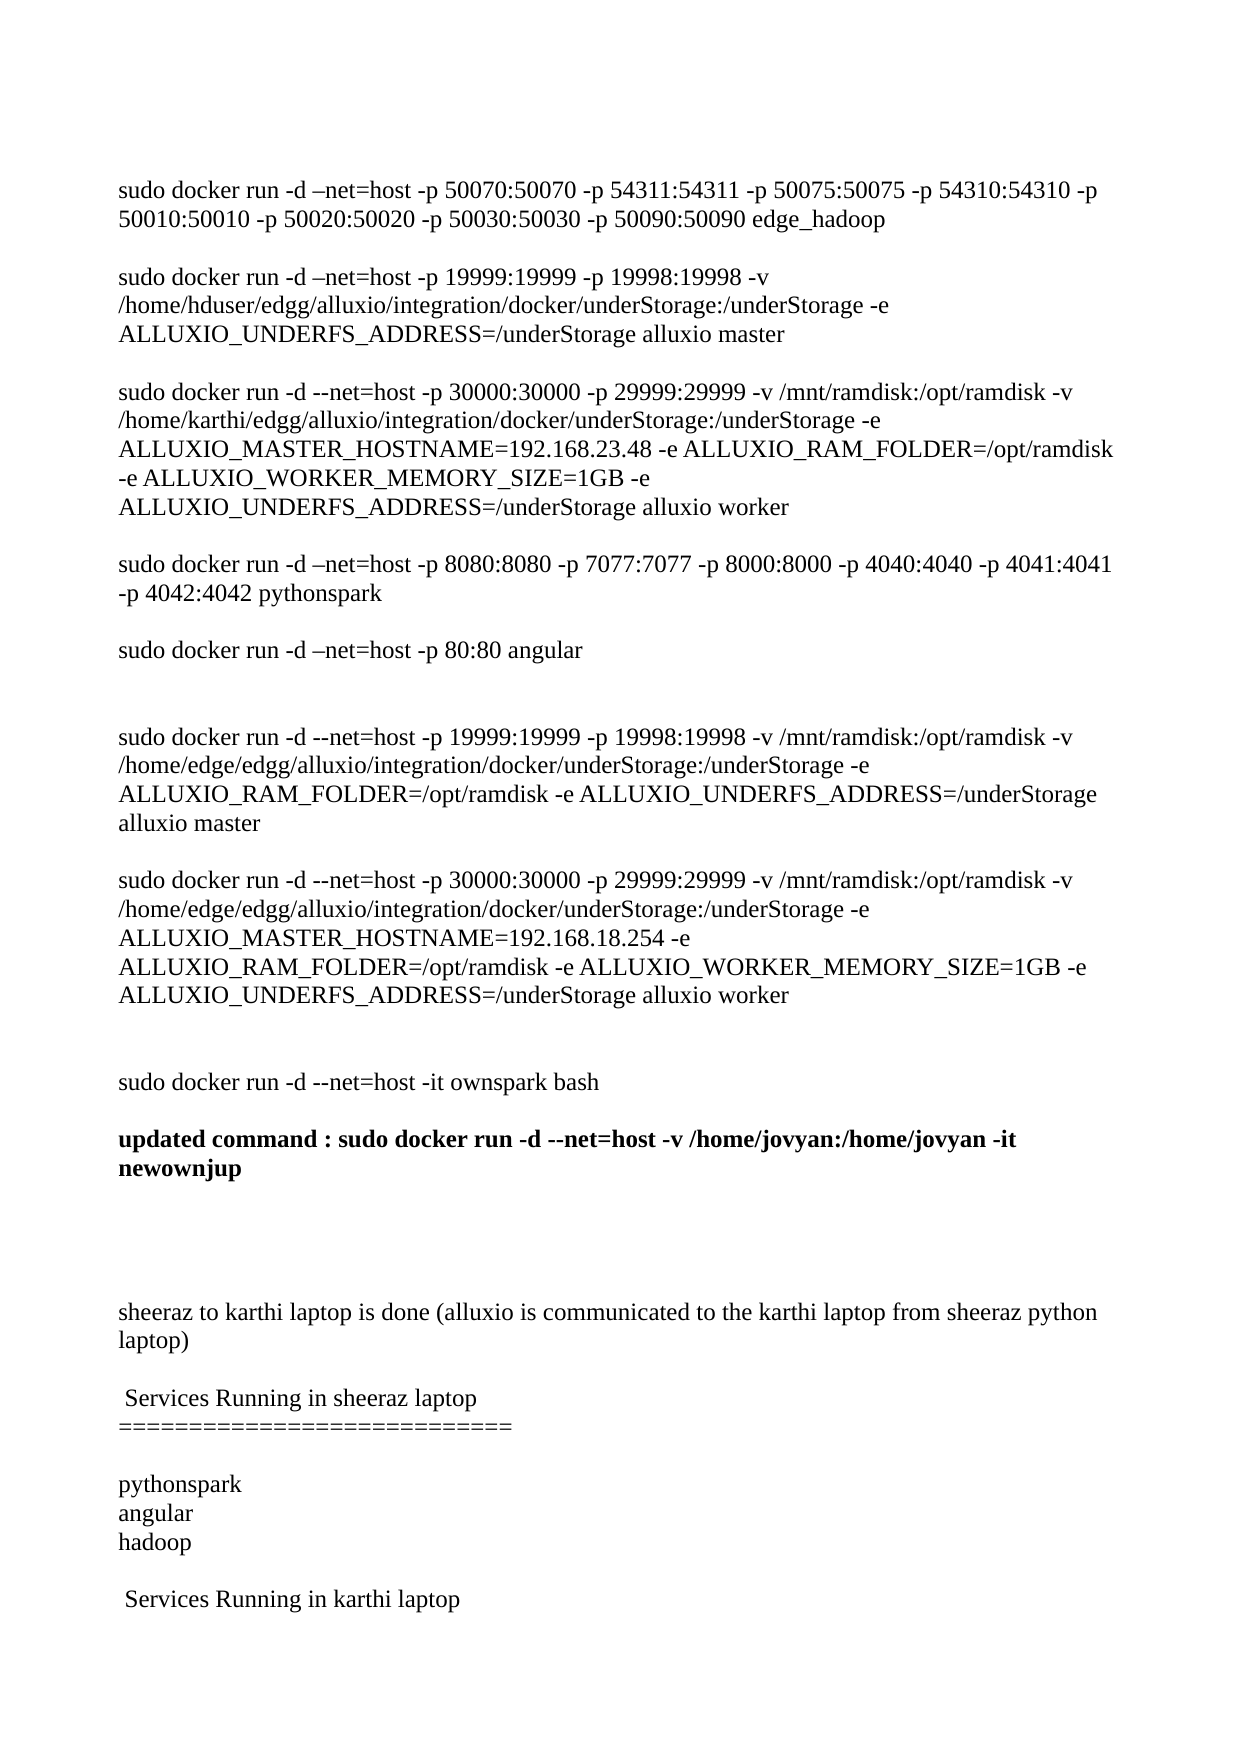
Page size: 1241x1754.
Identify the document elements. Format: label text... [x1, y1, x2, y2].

text sudo docker run -d --net=host -it ownspark bash [118, 1067, 1122, 1096]
text sudo docker run -d –net=host -p 8080:8080 -p 7077:7077 -p 8000:8000 -p 4040:4040 -p 4041:4041 -p 4042:4042 pythonspark [118, 549, 1122, 607]
text sheeraz to karthi laptop is done (alluxio is communicated to the karthi laptop from sheeraz python laptop) [118, 1297, 1122, 1354]
text Services Running in sheeraz laptop [118, 1383, 1122, 1412]
text sudo docker run -d --net=host -p 30000:30000 -p 29999:29999 -v /mnt/ramdisk:/opt/ramdisk -v /home/edge/edgg/alluxio/integration/docker/underStorage:/underStorage -e ALLUXIO_MASTER_HOSTNAME=192.168.18.254 -e ALLUXIO_RAM_FOLDER=/opt/ramdisk -e ALLUXIO_WORKER_MEMORY_SIZE=1GB -e ALLUXIO_UNDERFS_ADDRESS=/underStorage alluxio worker [118, 866, 1122, 1009]
text sudo docker run -d --net=host -p 30000:30000 -p 29999:29999 -v /mnt/ramdisk:/opt/ramdisk -v /home/karthi/edgg/alluxio/integration/docker/underStorage:/underStorage -e ALLUXIO_MASTER_HOSTNAME=192.168.23.48 -e ALLUXIO_RAM_FOLDER=/opt/ramdisk -e ALLUXIO_WORKER_MEMORY_SIZE=1GB -e ALLUXIO_UNDERFS_ADDRESS=/underStorage alluxio worker [118, 377, 1122, 521]
text sudo docker run -d –net=host -p 19999:19999 -p 19998:19998 -v /home/hduser/edgg/alluxio/integration/docker/underStorage:/underStorage -e ALLUXIO_UNDERFS_ADDRESS=/underStorage alluxio master [118, 262, 1122, 348]
text Services Running in karthi laptop [118, 1584, 1122, 1613]
text angular [118, 1498, 1122, 1527]
text ============================ [118, 1412, 1122, 1441]
text sudo docker run -d –net=host -p 50070:50070 -p 54311:54311 -p 50075:50075 -p 54310:54310 -p 50010:50010 -p 50020:50020 -p 50030:50030 -p 50090:50090 edge_hadoop [118, 176, 1122, 233]
text updated command : sudo docker run -d --net=host -v /home/jovyan:/home/jovyan -it newownjup [118, 1124, 1122, 1182]
text sudo docker run -d --net=host -p 19999:19999 -p 19998:19998 -v /mnt/ramdisk:/opt/ramdisk -v /home/edge/edgg/alluxio/integration/docker/underStorage:/underStorage -e ALLUXIO_RAM_FOLDER=/opt/ramdisk -e ALLUXIO_UNDERFS_ADDRESS=/underStorage alluxio master [118, 722, 1122, 837]
text pythonspark [118, 1469, 1122, 1498]
text hadoop [118, 1527, 1122, 1556]
text sudo docker run -d –net=host -p 80:80 angular [118, 636, 1122, 664]
